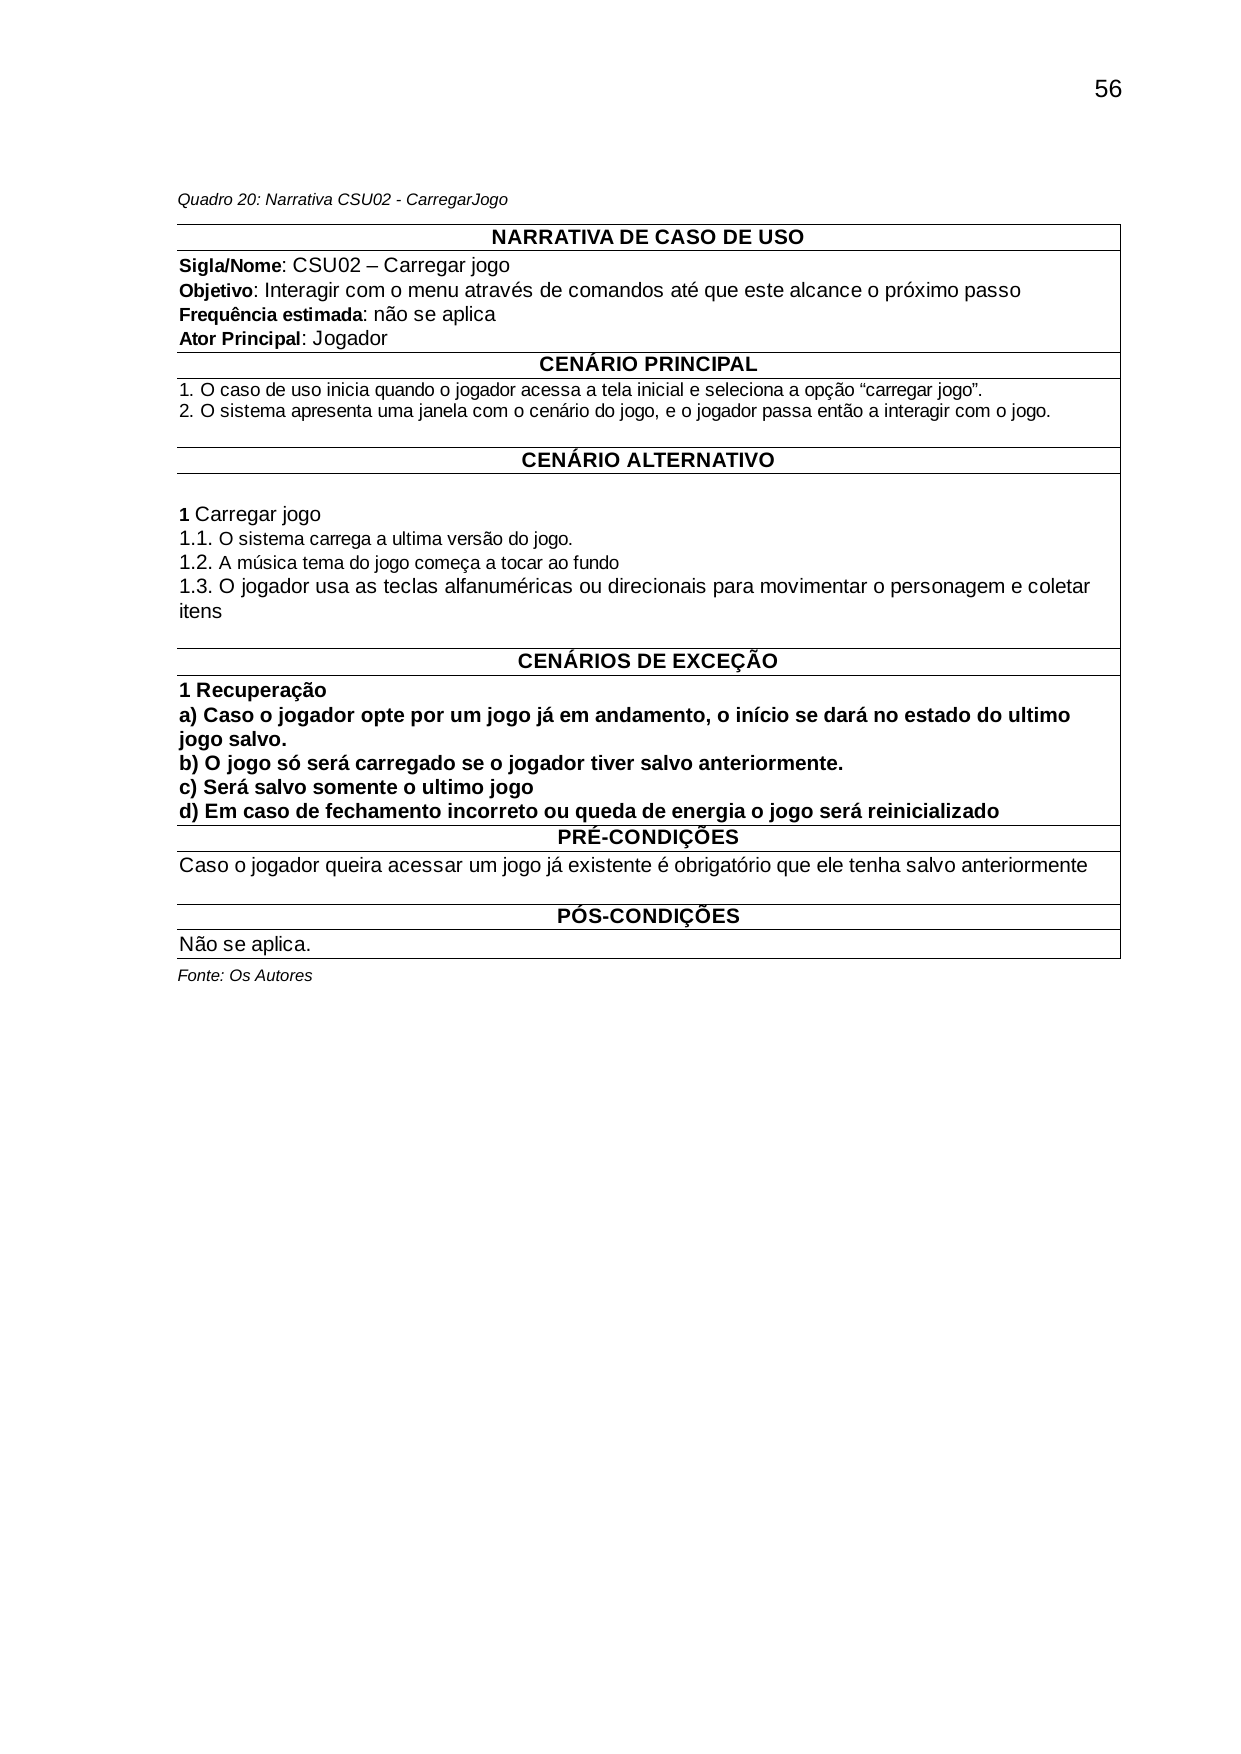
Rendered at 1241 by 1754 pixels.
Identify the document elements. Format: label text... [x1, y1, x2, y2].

text Fonte: Os Autores [177, 224, 1122, 985]
text Quadro 20: Narrativa CSU02 - CarregarJogo [177, 190, 1122, 209]
